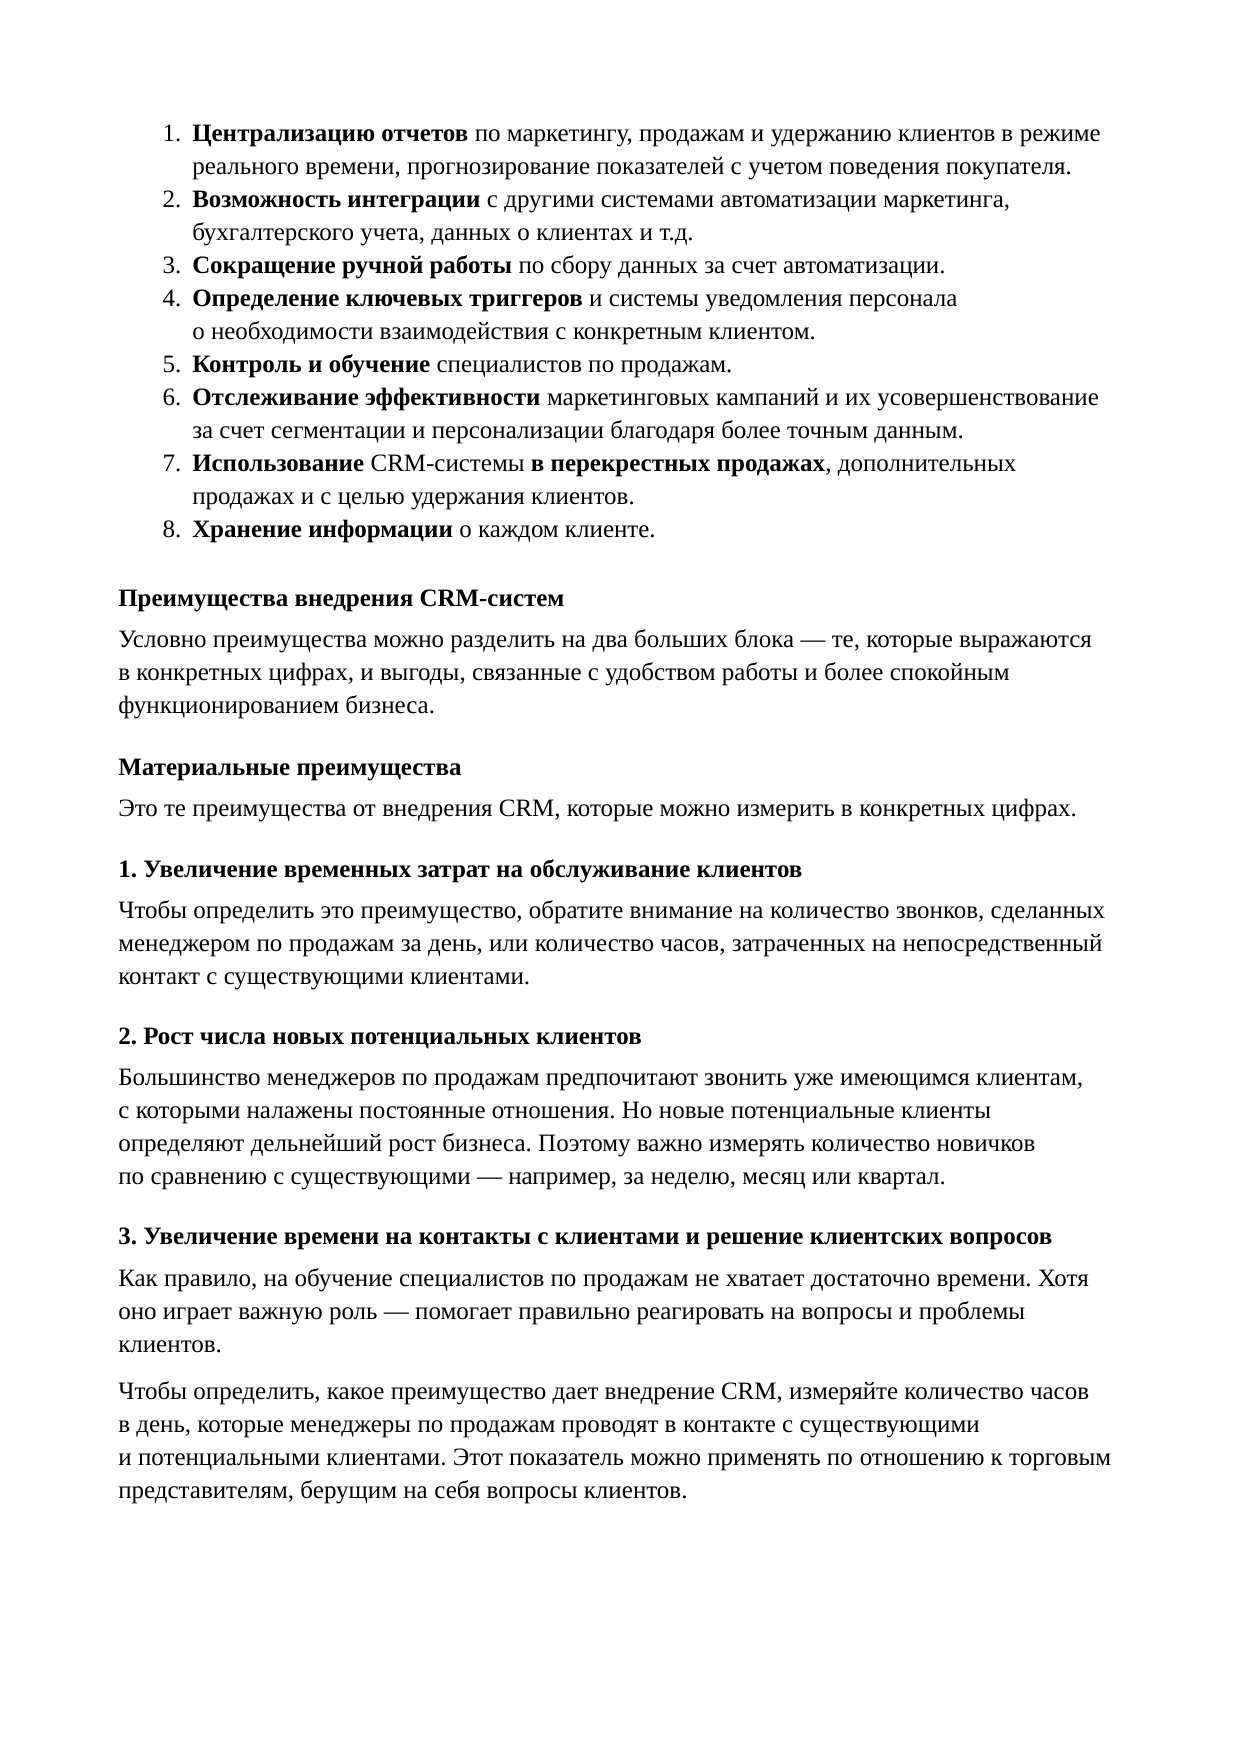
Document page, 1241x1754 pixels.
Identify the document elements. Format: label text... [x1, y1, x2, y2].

subtitle 2. Рост числа новых потенциальных клиентов [118, 1021, 1122, 1050]
text Это те преимущества от внедрения CRM, которые можно измерить в конкретных цифрах. [118, 793, 1122, 822]
subtitle 3. Увеличение времени на контакты с клиентами и решение клиентских вопросов [118, 1221, 1122, 1250]
subtitle 1. Увеличение временных затрат на обслуживание клиентов [118, 854, 1122, 882]
list Хранение информации о каждом клиенте. [162, 514, 1122, 543]
list Возможность интеграции с другими системами автоматизации маркетинга, бухгалтерского учета, данных о клиентах и т.д. [162, 184, 1122, 246]
list Контроль и обучение специалистов по продажам. [162, 349, 1122, 378]
list Определение ключевых триггеров и системы уведомления персонала о необходимости взаимодействия с конкретным клиентом. [162, 283, 1122, 345]
list Сокращение ручной работы по сбору данных за счет автоматизации. [162, 250, 1122, 279]
text Чтобы определить, какое преимущество дает внедрение CRM, измеряйте количество часов в день, которые менеджеры по продажам проводят в контакте с существующими и потенциальными клиентами. Этот показатель можно применять по отношению к торговым представителям, берущим на себя вопросы клиентов. [118, 1376, 1122, 1504]
text Чтобы определить это преимущество, обратите внимание на количество звонков, сделанных менеджером по продажам за день, или количество часов, затраченных на непосредственный контакт с существующими клиентами. [118, 895, 1122, 990]
list Централизацию отчетов по маркетингу, продажам и удержанию клиентов в режиме реального времени, прогнозирование показателей с учетом поведения покупателя. [162, 118, 1122, 180]
subtitle Материальные преимущества [118, 752, 1122, 781]
text Большинство менеджеров по продажам предпочитают звонить уже имеющимся клиентам, с которыми налажены постоянные отношения. Но новые потенциальные клиенты определяют дельнейший рост бизнеса. Поэтому важно измерять количество новичков по сравнению с существующими — например, за неделю, месяц или квартал. [118, 1062, 1122, 1190]
list Отслеживание эффективности маркетинговых кампаний и их усовершенствование за счет сегментации и персонализации благодаря более точным данным. [162, 382, 1122, 444]
text Как правило, на обучение специалистов по продажам не хватает достаточно времени. Хотя оно играет важную роль — помогает правильно реагировать на вопросы и проблемы клиентов. [118, 1263, 1122, 1357]
subtitle Преимущества внедрения CRM-систем [118, 583, 1122, 612]
text Условно преимущества можно разделить на два больших блока — те, которые выражаются в конкретных цифрах, и выгоды, связанные с удобством работы и более спокойным функционированием бизнеса. [118, 624, 1122, 719]
list Использование CRM-системы в перекрестных продажах, дополнительных продажах и с целью удержания клиентов. [162, 448, 1122, 510]
